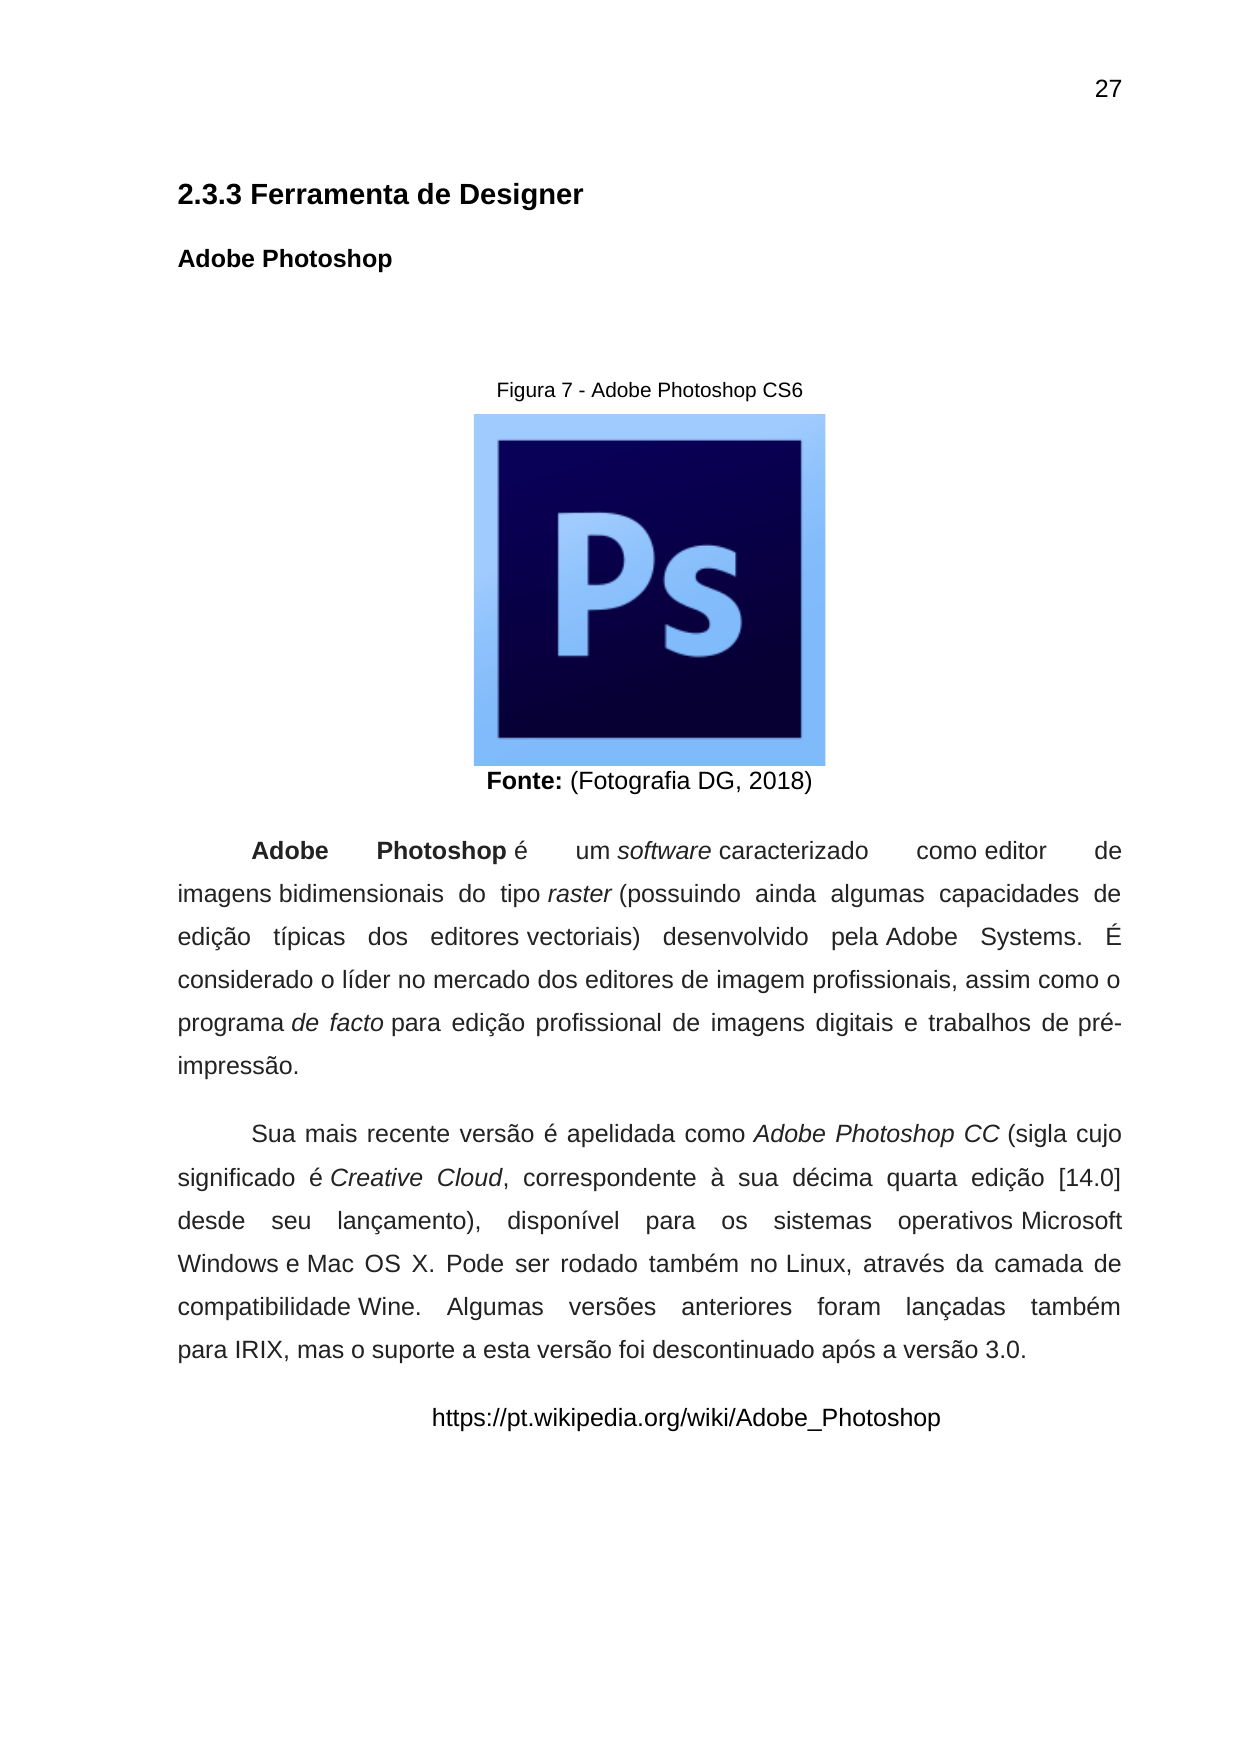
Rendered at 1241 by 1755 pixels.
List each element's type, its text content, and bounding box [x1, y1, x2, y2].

text https://pt.wikipedia.org/wiki/Adobe_Photoshop [177, 1403, 1122, 1432]
subtitle 2.3.3 Ferramenta de Designer [177, 177, 1122, 211]
subtitle Adobe Photoshop [177, 244, 1167, 273]
text Fonte: (Fotografia DG, 2018) [177, 766, 1122, 794]
text Sua mais recente versão é apelidada como Adobe Photoshop CC (sigla cujo significado é Creative Cloud, correspondente à sua décima quarta edição [14.0] desde seu lançamento), disponível para os sistemas operativos Microsoft Windows e Mac OS X. Pode ser rodado também no Linux, através da camada de compatibilidade Wine. Algumas versões anteriores foram lançadas também para IRIX, mas o suporte a esta versão foi descontinuado após a versão 3.0. [177, 1119, 1122, 1364]
text Figura 7 - Adobe Photoshop CS6 [177, 378, 1122, 402]
text Adobe Photoshop é um software caracterizado como editor de imagens bidimensionais do tipo raster (possuindo ainda algumas capacidades de edição típicas dos editores vectoriais) desenvolvido pela Adobe Systems. É considerado o líder no mercado dos editores de imagem profissionais, assim como o programa de facto para edição profissional de imagens digitais e trabalhos de pré-impressão. [177, 836, 1122, 1080]
